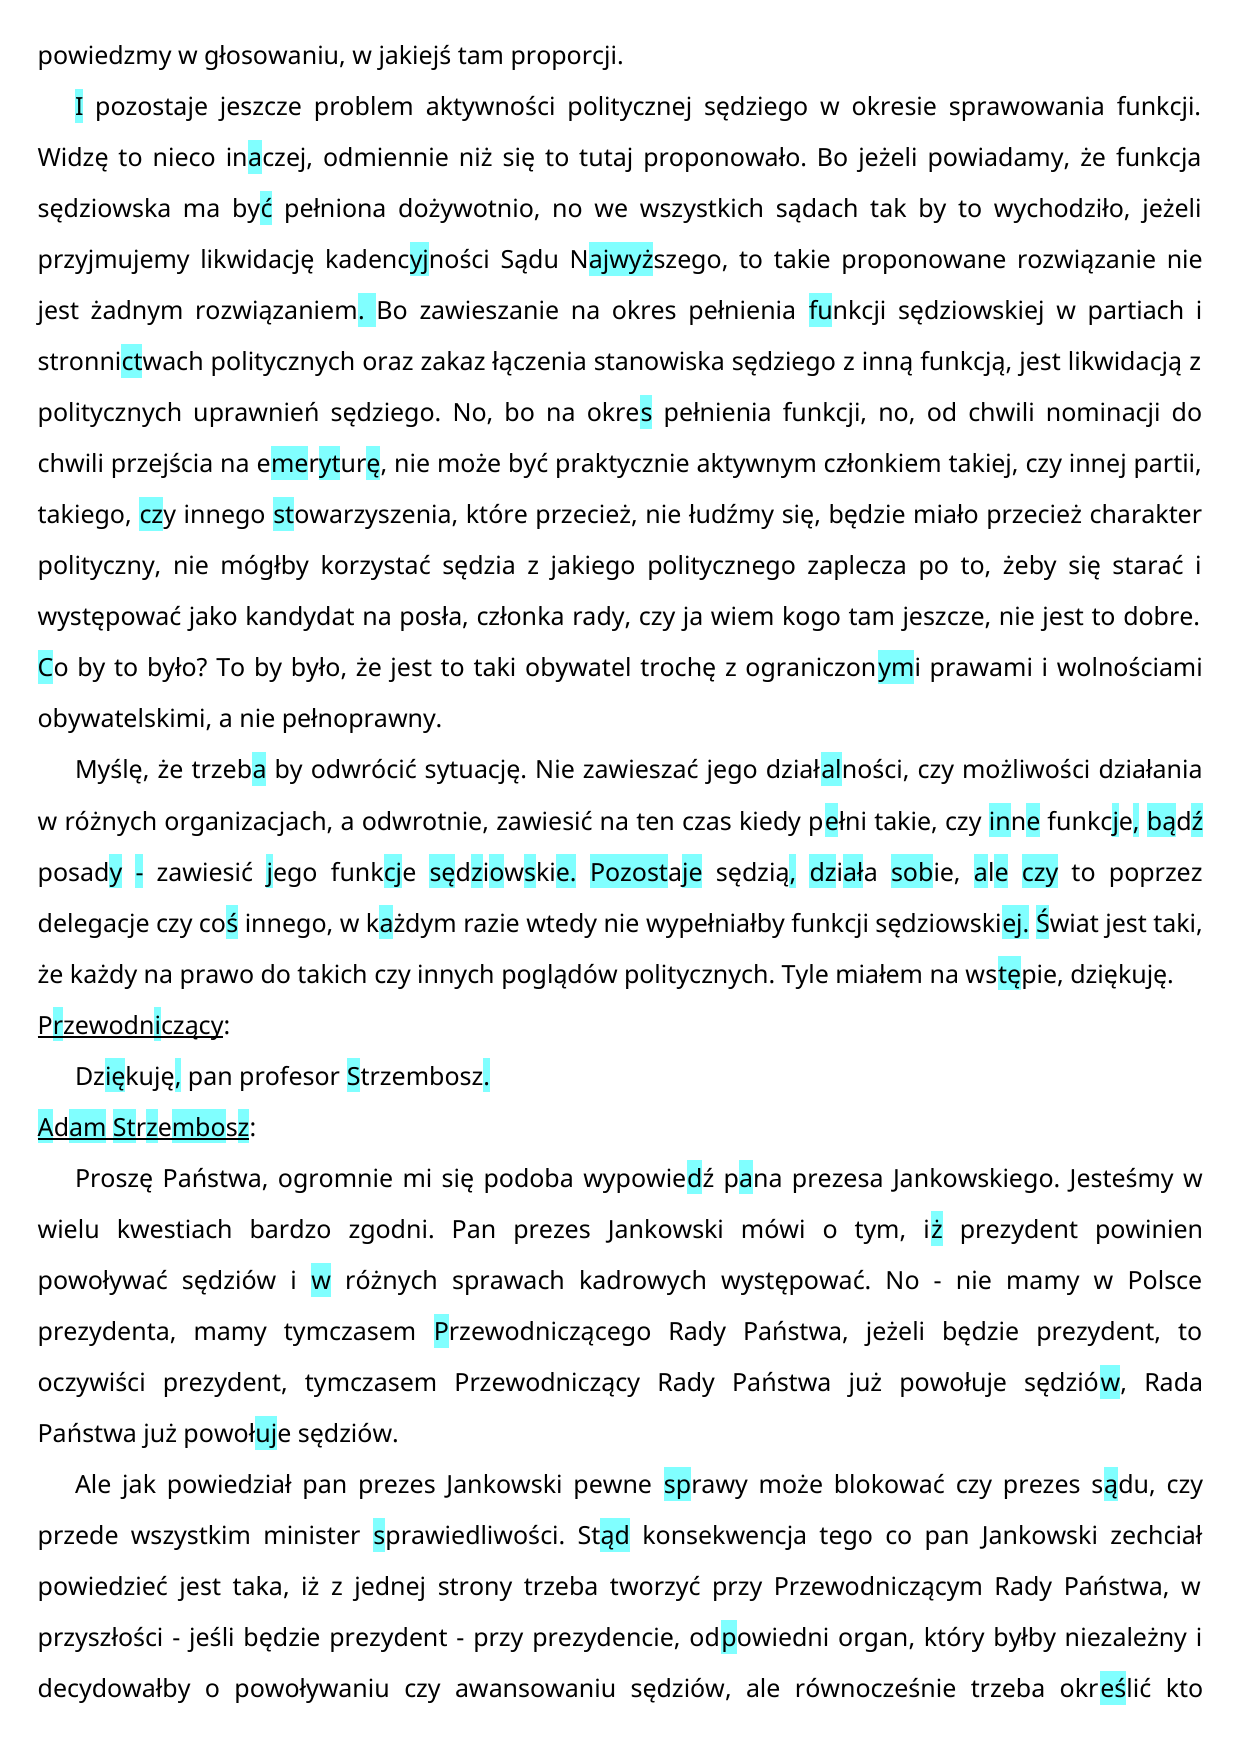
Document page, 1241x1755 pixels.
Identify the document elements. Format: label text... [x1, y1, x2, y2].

text powiedzmy w głosowaniu, w jakiejś tam proporcji. [37, 37, 1203, 72]
text Ale jak powiedział pan prezes Jankowski pewne sprawy może blokować czy prezes sądu, czy przede wszystkim minister sprawiedliwości. Stąd konsekwencja tego co pan Jankowski zechciał powiedzieć jest taka, iż z jednej strony trzeba tworzyć przy Przewodniczącym Rady Państwa, w przyszłości - jeśli będzie prezydent - przy prezydencie, odpowiedni organ, który byłby niezależny i decydowałby o powoływaniu czy awansowaniu sędziów, ale równocześnie trzeba określić kto [37, 1467, 1203, 1705]
text I pozostaje jeszcze problem aktywności politycznej sędziego w okresie sprawowania funkcji. Widzę to nieco inaczej, odmiennie niż się to tutaj proponowało. Bo jeżeli powiadamy, że funkcja sędziowska ma być pełniona dożywotnio, no we wszystkich sądach tak by to wychodziło, jeżeli przyjmujemy likwidację kadencyjności Sądu Najwyższego, to takie proponowane rozwiązanie nie jest żadnym rozwiązaniem. Bo zawieszanie na okres pełnienia funkcji sędziowskiej w partiach i stronnictwach politycznych oraz zakaz łączenia stanowiska sędziego z inną funkcją, jest likwidacją z politycznych uprawnień sędziego. No, bo na okres pełnienia funkcji, no, od chwili nominacji do chwili przejścia na emeryturę, nie może być praktycznie aktywnym członkiem takiej, czy innej partii, takiego, czy innego stowarzyszenia, które przecież, nie łudźmy się, będzie miało przecież charakter polityczny, nie mógłby korzystać sędzia z jakiego politycznego zaplecza po to, żeby się starać i występować jako kandydat na posła, członka rady, czy ja wiem kogo tam jeszcze, nie jest to dobre. Co by to było? To by było, że jest to taki obywatel trochę z ograniczonymi prawami i wolnościami obywatelskimi, a nie pełnoprawny. [37, 88, 1203, 735]
text Proszę Państwa, ogromnie mi się podoba wypowiedź pana prezesa Jankowskiego. Jesteśmy w wielu kwestiach bardzo zgodni. Pan prezes Jankowski mówi o tym, iż prezydent powinien powoływać sędziów i w różnych sprawach kadrowych występować. No - nie mamy w Polsce prezydenta, mamy tymczasem Przewodniczącego Rady Państwa, jeżeli będzie prezydent, to oczywiści prezydent, tymczasem Przewodniczący Rady Państwa już powołuje sędziów, Rada Państwa już powołuje sędziów. [37, 1160, 1203, 1450]
text Myślę, że trzeba by odwrócić sytuację. Nie zawieszać jego działalności, czy możliwości działania w różnych organizacjach, a odwrotnie, zawiesić na ten czas kiedy pełni takie, czy inne funkcje, bądź posady - zawiesić jego funkcje sędziowskie. Pozostaje sędzią, działa sobie, ale czy to poprzez delegacje czy coś innego, w każdym razie wtedy nie wypełniałby funkcji sędziowskiej. Świat jest taki, że każdy na prawo do takich czy innych poglądów politycznych. Tyle miałem na wstępie, dziękuję. [37, 752, 1203, 990]
text Adam Strzembosz: [37, 1109, 1203, 1143]
text Przewodniczący: [37, 1007, 1203, 1041]
text Dziękuję, pan profesor Strzembosz. [37, 1058, 1203, 1092]
